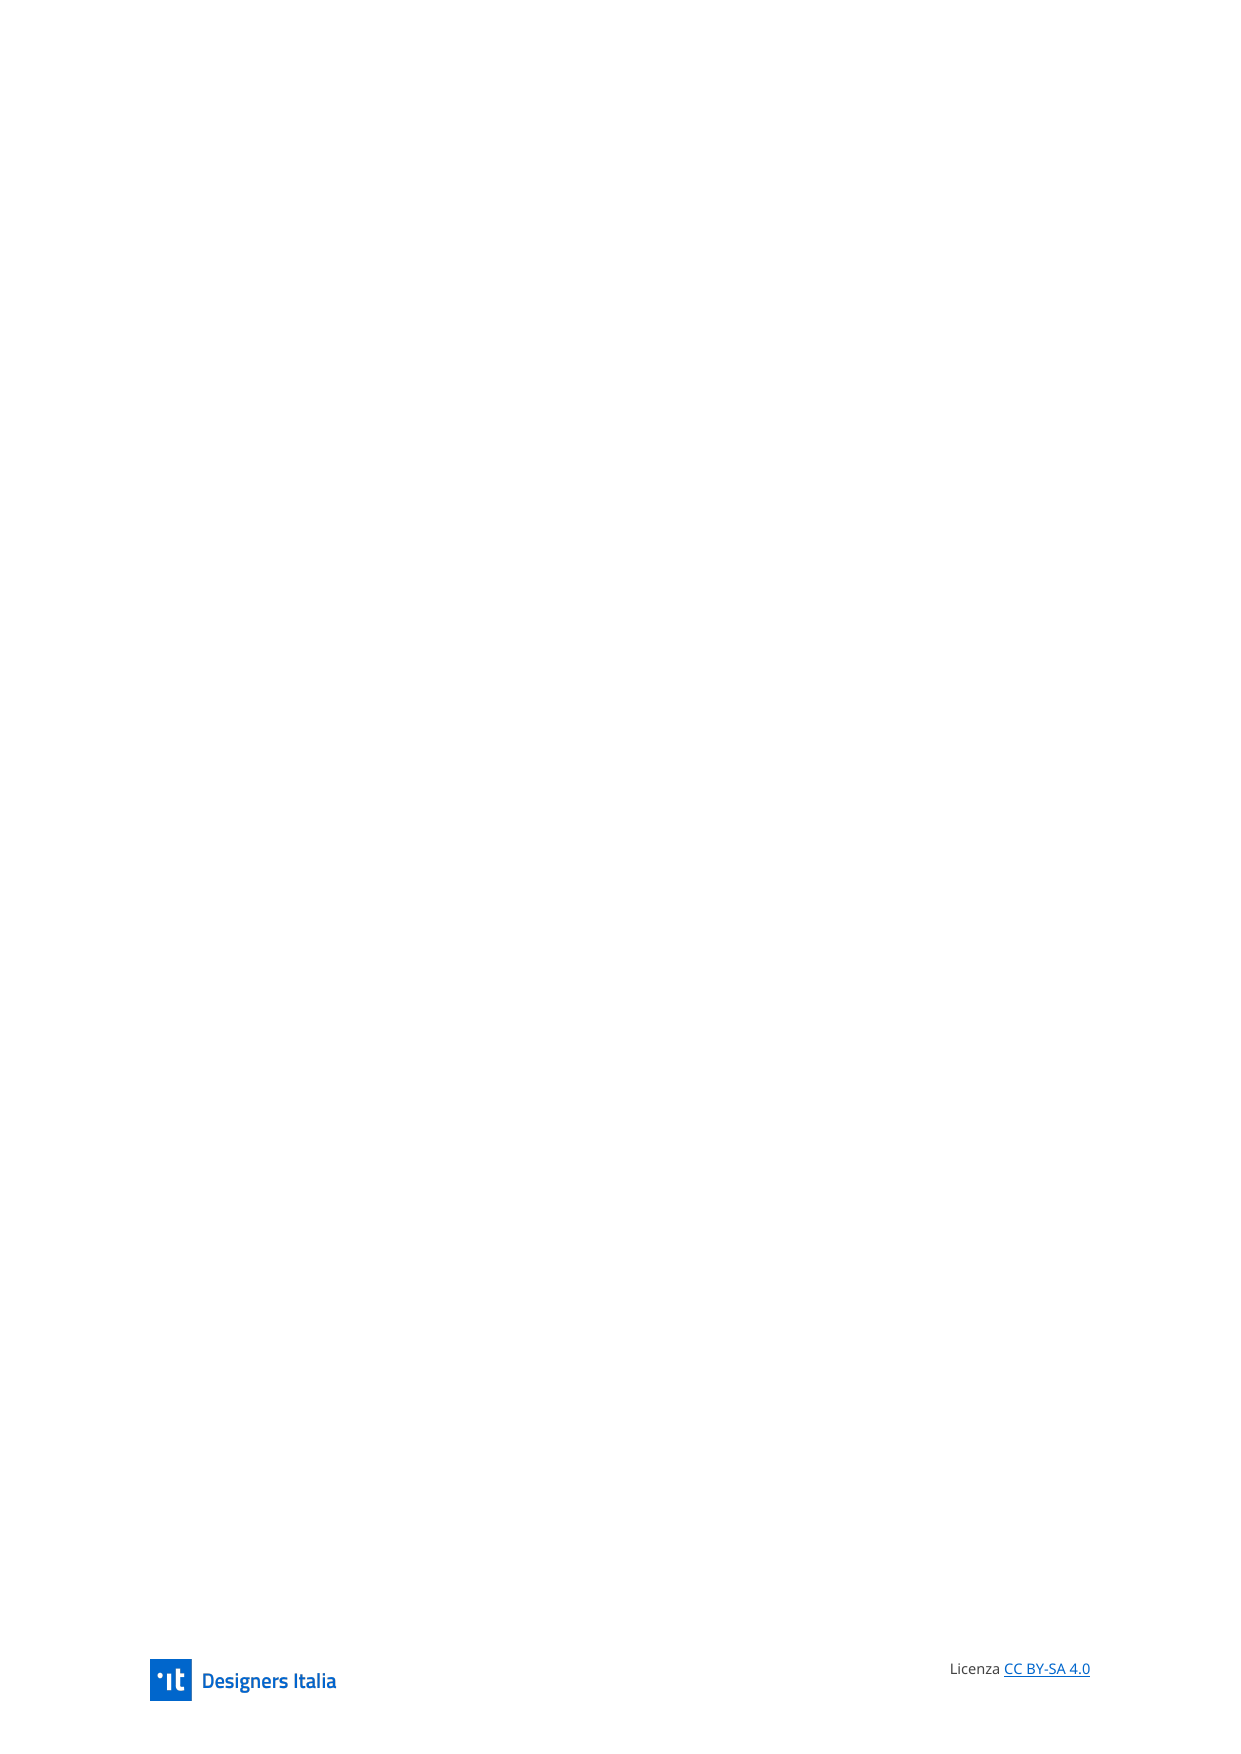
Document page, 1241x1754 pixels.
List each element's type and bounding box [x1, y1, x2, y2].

picture [150, 1659, 347, 1701]
